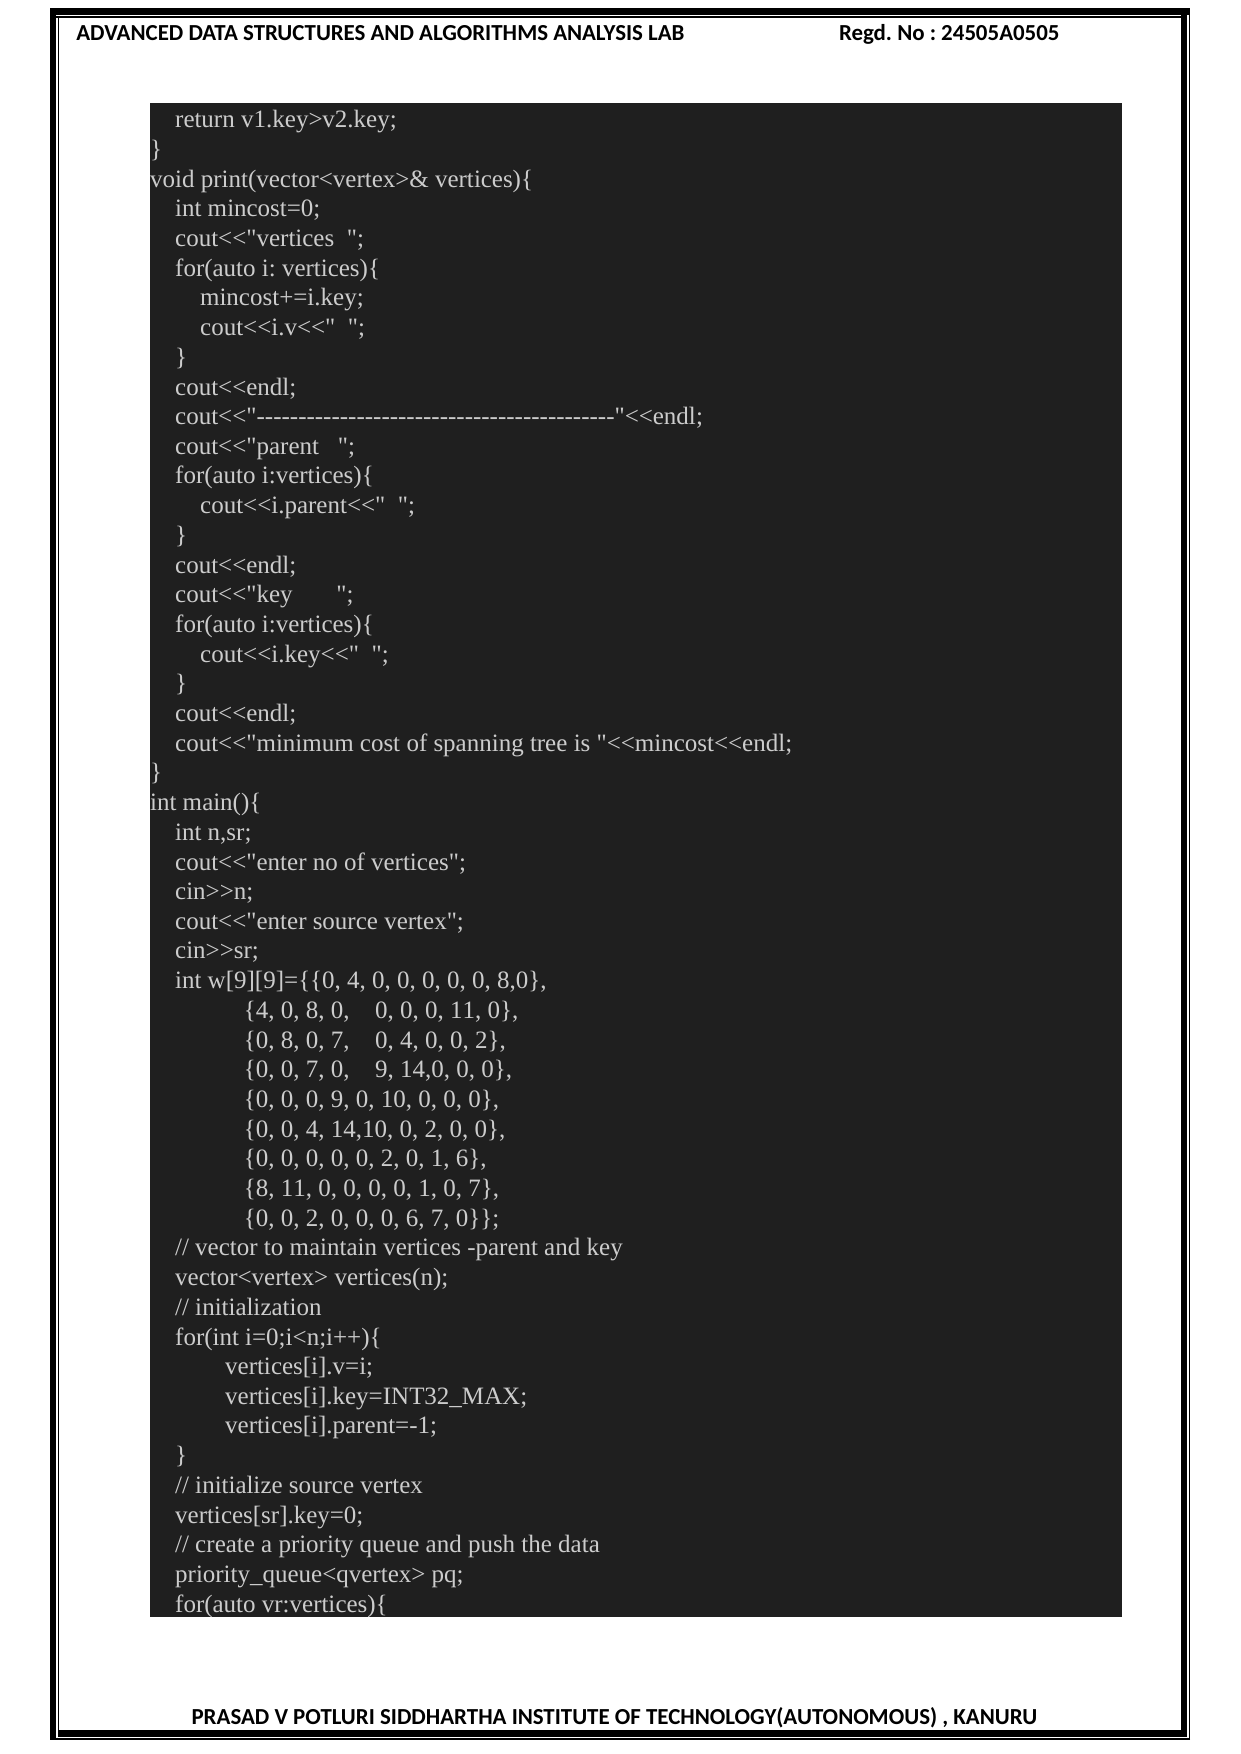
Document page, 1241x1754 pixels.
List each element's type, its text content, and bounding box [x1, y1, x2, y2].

text vertices[i].parent=-1; [150, 1410, 1122, 1439]
text for(int i=0;i<n;i++){ [150, 1321, 1122, 1350]
text {0, 0, 2, 0, 0, 0, 6, 7, 0}}; [150, 1202, 1122, 1232]
text vertices[i].v=i; [150, 1350, 1122, 1380]
text {0, 0, 7, 0, 9, 14,0, 0, 0}, [150, 1053, 1122, 1083]
text } [150, 1439, 1122, 1469]
text for(auto vr:vertices){ [150, 1588, 1122, 1617]
text return v1.key>v2.key; [150, 103, 1122, 133]
text cout<<endl; [150, 549, 1122, 578]
text {4, 0, 8, 0, 0, 0, 0, 11, 0}, [150, 994, 1122, 1024]
text for(auto i: vertices){ [150, 252, 1122, 282]
text cout<<endl; [150, 371, 1122, 400]
text } [150, 341, 1122, 371]
text cout<<"enter source vertex"; [150, 905, 1122, 935]
text // create a priority queue and push the data [150, 1528, 1122, 1558]
text mincost+=i.key; [150, 282, 1122, 311]
text cout<<"parent "; [150, 430, 1122, 460]
text {0, 8, 0, 7, 0, 4, 0, 0, 2}, [150, 1024, 1122, 1053]
text cin>>n; [150, 875, 1122, 905]
text cout<<"enter no of vertices"; [150, 846, 1122, 875]
text int n,sr; [150, 816, 1122, 846]
text for(auto i:vertices){ [150, 608, 1122, 638]
text // vector to maintain vertices -parent and key [150, 1232, 1122, 1261]
text vertices[sr].key=0; [150, 1499, 1122, 1528]
text int mincost=0; [150, 192, 1122, 222]
text } [150, 133, 1122, 163]
text cout<<"-------------------------------------------"<<endl; [150, 400, 1122, 430]
text // initialize source vertex [150, 1469, 1122, 1499]
text cin>>sr; [150, 935, 1122, 964]
text } [150, 757, 1122, 786]
text cout<<i.v<<" "; [150, 311, 1122, 341]
text } [150, 667, 1122, 697]
text cout<<i.key<<" "; [150, 638, 1122, 667]
text cout<<"key "; [150, 578, 1122, 608]
text // initialization [150, 1291, 1122, 1321]
text cout<<"vertices "; [150, 222, 1122, 252]
text int w[9][9]={{0, 4, 0, 0, 0, 0, 0, 8,0}, [150, 964, 1122, 994]
text vector<vertex> vertices(n); [150, 1261, 1122, 1291]
text } [150, 519, 1122, 549]
text cout<<endl; [150, 697, 1122, 727]
text vertices[i].key=INT32_MAX; [150, 1380, 1122, 1410]
text priority_queue<qvertex> pq; [150, 1558, 1122, 1588]
text {0, 0, 0, 9, 0, 10, 0, 0, 0}, [150, 1083, 1122, 1113]
text for(auto i:vertices){ [150, 460, 1122, 489]
text {0, 0, 0, 0, 0, 2, 0, 1, 6}, [150, 1142, 1122, 1172]
text {8, 11, 0, 0, 0, 0, 1, 0, 7}, [150, 1172, 1122, 1202]
text {0, 0, 4, 14,10, 0, 2, 0, 0}, [150, 1113, 1122, 1142]
text cout<<"minimum cost of spanning tree is "<<mincost<<endl; [150, 727, 1122, 757]
text void print(vector<vertex>& vertices){ [150, 163, 1122, 192]
text cout<<i.parent<<" "; [150, 489, 1122, 519]
text int main(){ [150, 786, 1122, 816]
